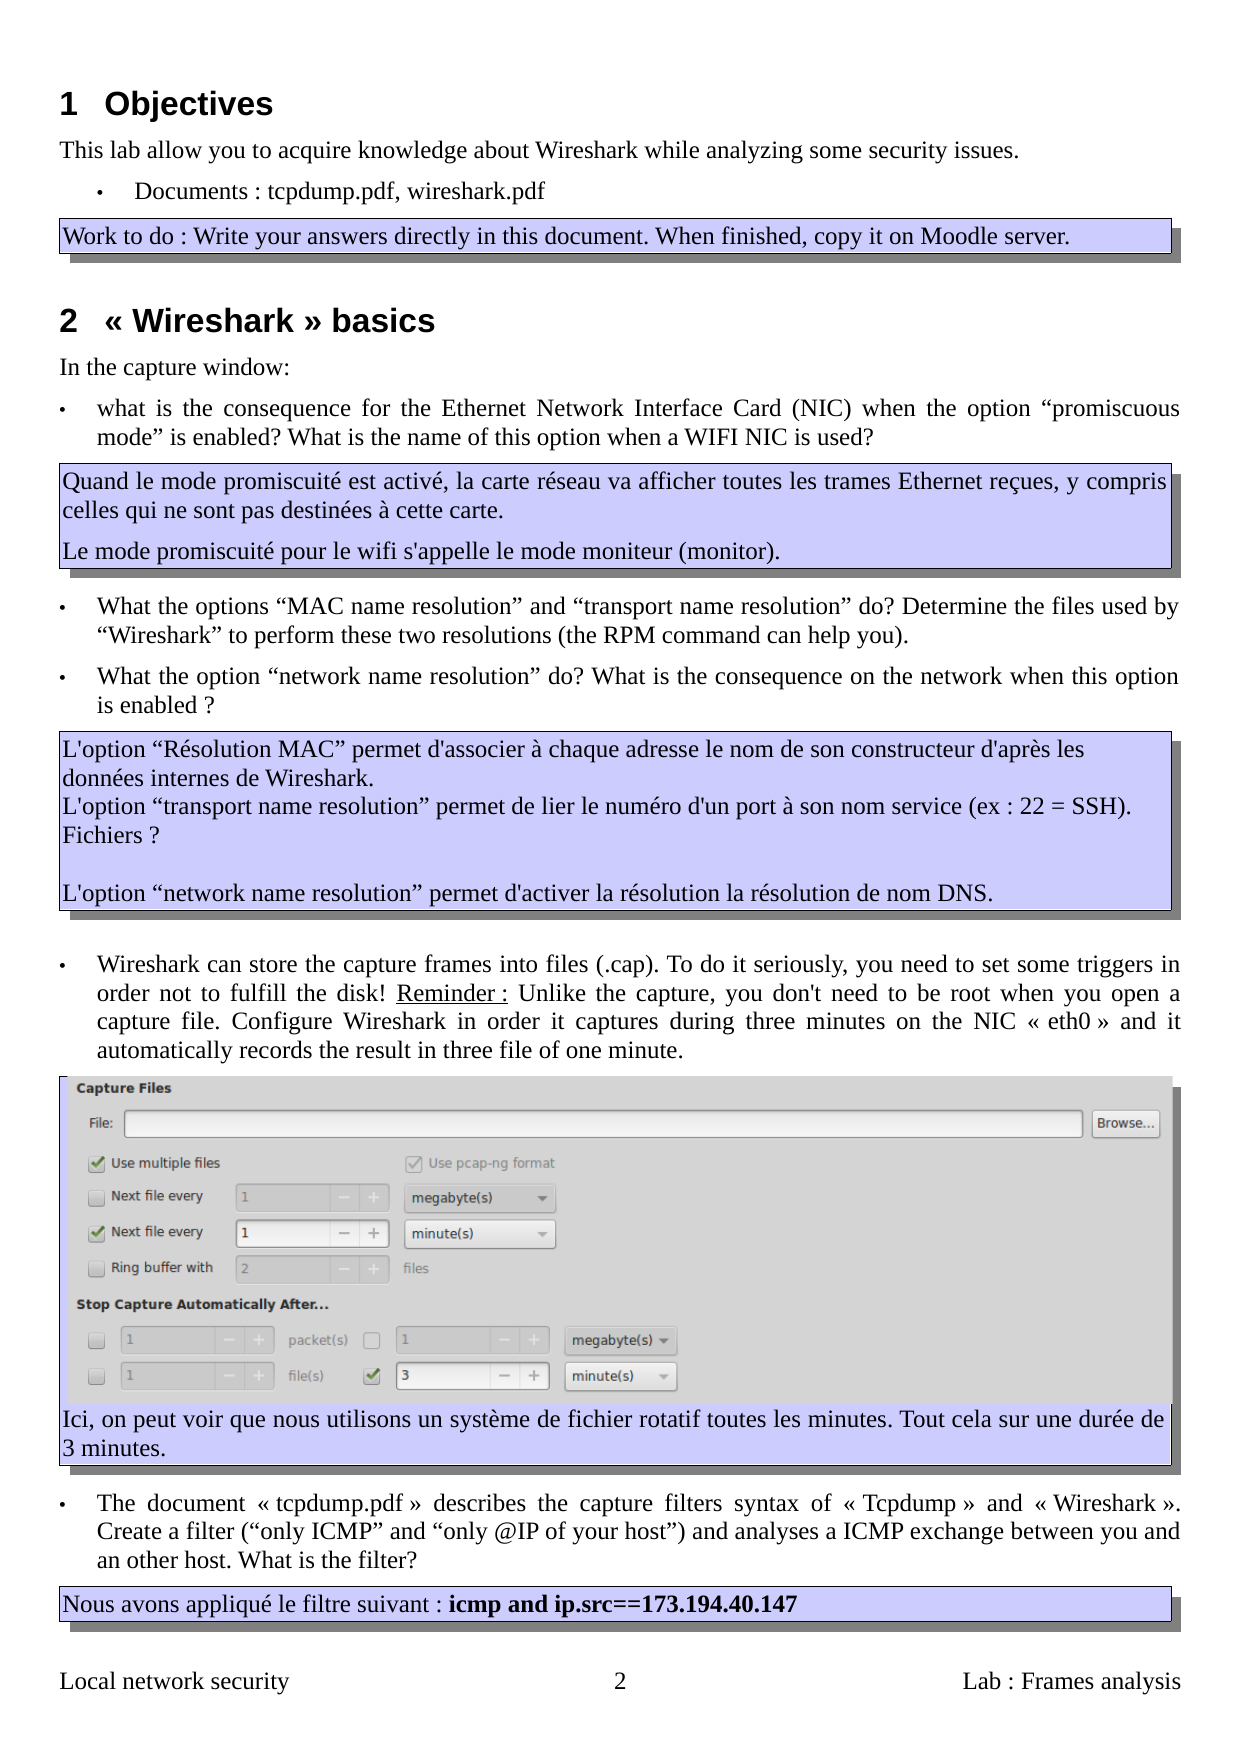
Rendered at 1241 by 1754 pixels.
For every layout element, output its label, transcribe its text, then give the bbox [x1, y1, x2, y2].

text Quand le mode promiscuité est activé, la carte réseau va afficher toutes les trames Ethernet reçues, y compris celles qui ne sont pas destinées à cette carte. [60, 464, 1171, 523]
text L'option “transport name resolution” permet de lier le numéro d'un port à son nom service (ex : 22 = SSH). [60, 788, 1171, 817]
text Ici, on peut voir que nous utilisons un système de fichier rotatif toutes les minutes. Tout cela sur une durée de 3 minutes. [60, 1077, 1171, 1464]
list What the options “MAC name resolution” and “transport name resolution” do? Determine the files used by “Wireshark” to perform these two resolutions (the RPM command can help you). [59, 591, 1181, 648]
text Work to do : Write your answers directly in this document. When finished, copy it on Moodle server. [60, 219, 1171, 252]
subtitle « Wireshark » basics [59, 301, 1181, 339]
text L'option “Résolution MAC” permet d'associer à chaque adresse le nom de son constructeur d'après les données internes de Wireshark. [60, 732, 1171, 788]
list what is the consequence for the Ethernet Network Interface Card (NIC) when the option “promiscuous mode” is enabled? What is the name of this option when a WIFI NIC is used? [59, 393, 1181, 451]
text L'option “network name resolution” permet d'activer la résolution la résolution de nom DNS. [60, 875, 1171, 909]
subtitle Objectives [59, 84, 1181, 123]
list Wireshark can store the capture frames into files (.cap). To do it seriously, you need to set some triggers in order not to fulfill the disk! Reminder : Unlike the capture, you don't need to be root when you open a capture file. Configure Wireshark in order it captures during three minutes on the NIC « eth0 » and it automatically records the result in three file of one minute. [59, 949, 1181, 1064]
text Le mode promiscuité pour le wifi s'appelle le mode moniteur (monitor). [60, 533, 1171, 568]
list Documents : tcpdump.pdf, wireshark.pdf [97, 176, 1181, 205]
text In the capture window: [59, 352, 1181, 381]
list The document « tcpdump.pdf » describes the capture filters syntax of « Tcpdump » and « Wireshark ». Create a filter (“only ICMP” and “only @IP of your host”) and analyses a ICMP exchange between you and an other host. What is the filter? [59, 1488, 1181, 1574]
text Nous avons appliqué le filtre suivant : icmp and ip.src==173.194.40.147 [60, 1587, 1171, 1621]
text Fichiers ? [60, 817, 1171, 846]
text This lab allow you to acquire knowledge about Wireshark while analyzing some security issues. [59, 135, 1181, 164]
list What the option “network name resolution” do? What is the consequence on the network when this option is enabled ? [59, 661, 1181, 718]
picture [67, 1076, 1173, 1404]
